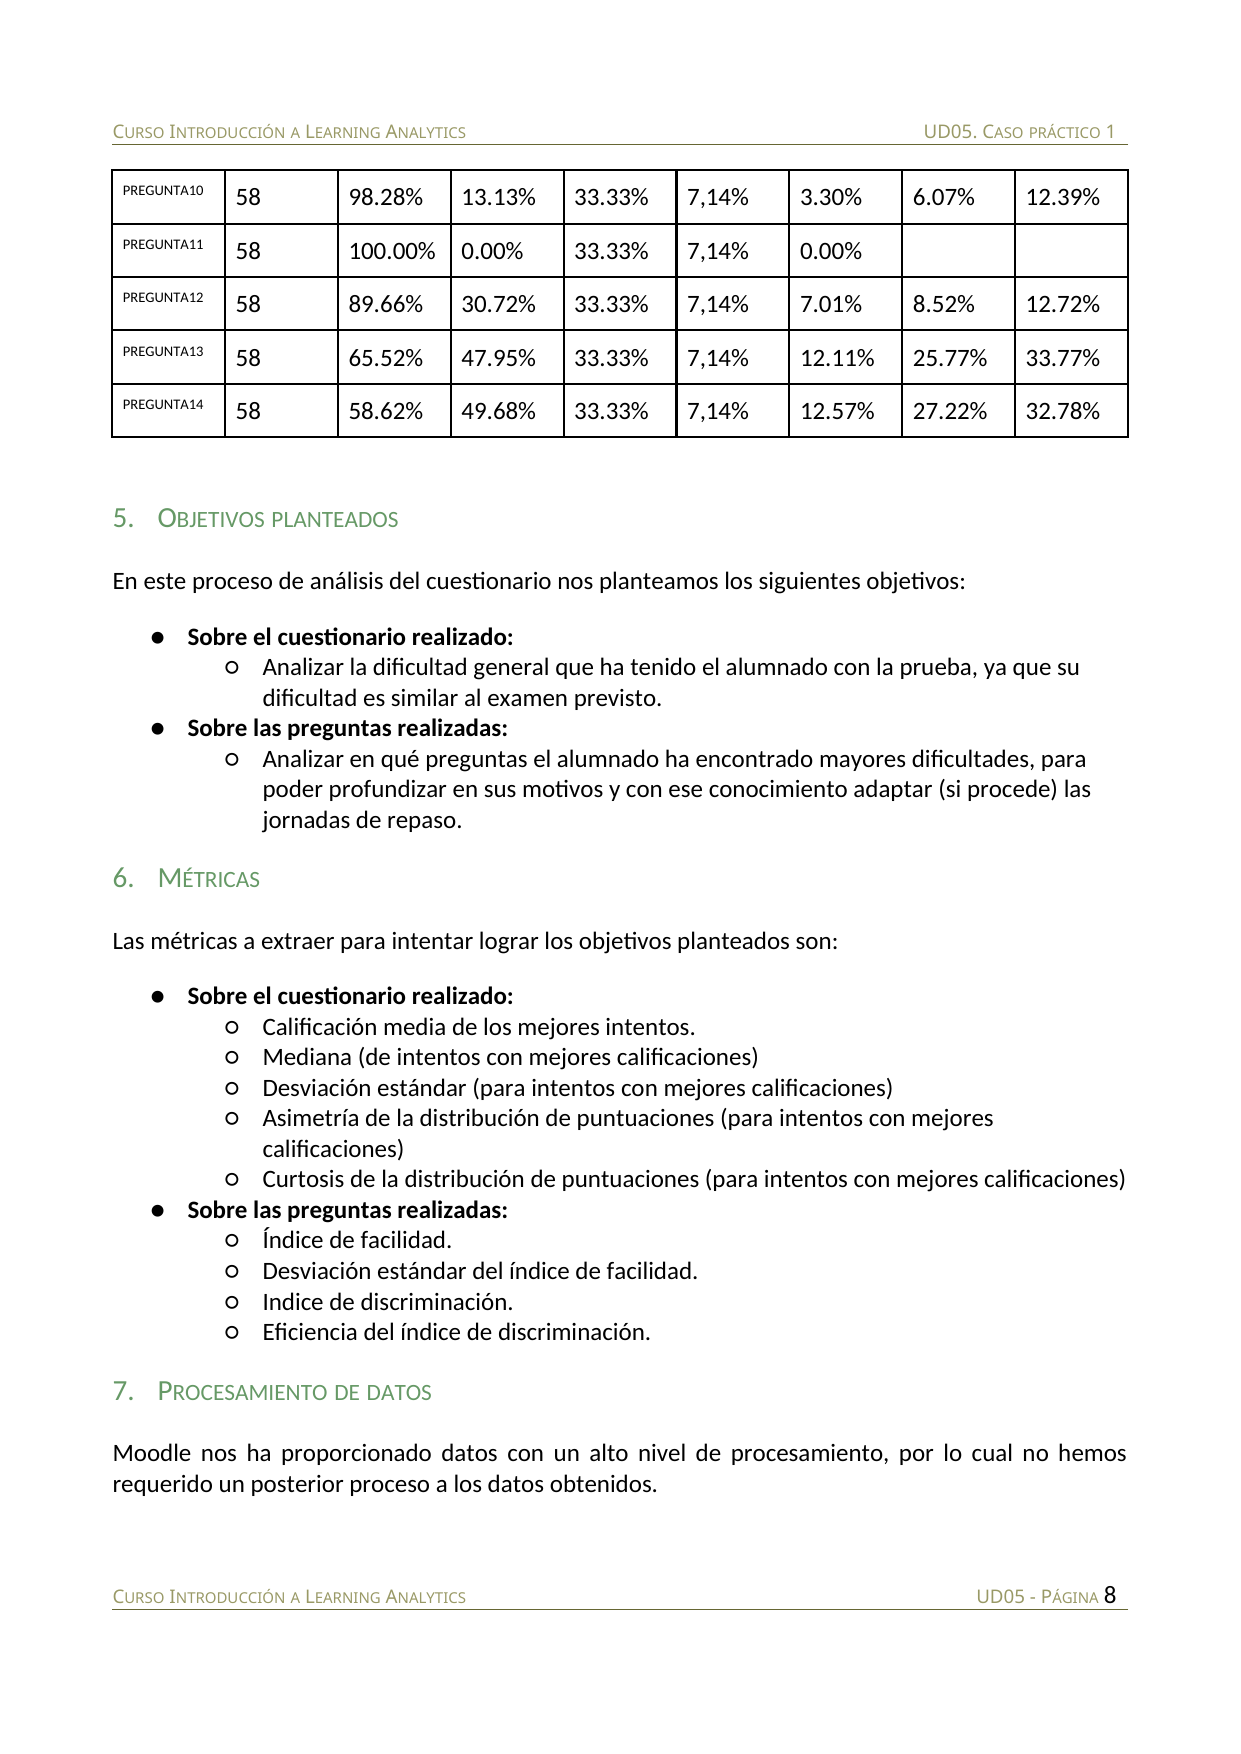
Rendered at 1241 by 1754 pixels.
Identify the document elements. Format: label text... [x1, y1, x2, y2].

list Calificación media de los mejores intentos. [225, 1011, 1128, 1042]
table_cell 12.39% [1016, 171, 1127, 222]
table_cell 32.78% [1016, 385, 1127, 436]
table_cell PREGUNTA14 [113, 385, 224, 436]
table_cell 7,14% [678, 171, 788, 222]
table_cell PREGUNTA12 [113, 278, 224, 329]
table_cell 98.28% [339, 171, 450, 222]
text En este proceso de análisis del cuestionario nos planteamos los siguientes objetivos: [112, 565, 1128, 596]
table_cell 12.72% [1016, 278, 1127, 329]
list Sobre el cuestionario realizado: [150, 621, 1128, 651]
table_cell 58 [226, 278, 337, 329]
subtitle Objetivos planteados [112, 499, 1128, 535]
table_cell 100.00% [339, 225, 450, 276]
subtitle Métricas [112, 859, 1128, 895]
text Moodle nos ha proporcionado datos con un alto nivel de procesamiento, por lo cual no hemos requerido un posterior proceso a los datos obtenidos. [112, 1437, 1128, 1498]
table_cell PREGUNTA10 [113, 171, 224, 222]
table_cell [903, 225, 1014, 276]
table_cell 30.72% [452, 278, 563, 329]
table_cell PREGUNTA11 [113, 225, 224, 276]
subtitle Procesamiento de datos [112, 1372, 1128, 1407]
table_cell 89.66% [339, 278, 450, 329]
table_cell 0.00% [790, 225, 901, 276]
list Asimetría de la distribución de puntuaciones (para intentos con mejores calificaciones) [225, 1103, 1128, 1164]
list Eficiencia del índice de discriminación. [225, 1316, 1128, 1347]
table_cell 27.22% [903, 385, 1014, 436]
list Desviación estándar del índice de facilidad. [225, 1255, 1128, 1286]
list Índice de facilidad. [225, 1225, 1128, 1255]
table_cell 12.11% [790, 331, 901, 383]
table_cell 58 [226, 331, 337, 383]
table_cell [1016, 225, 1127, 276]
table_cell 49.68% [452, 385, 563, 436]
table_cell 58 [226, 385, 337, 436]
table_cell 58 [226, 225, 337, 276]
table_cell 3.30% [790, 171, 901, 222]
table_cell 33.33% [565, 278, 675, 329]
table_cell 33.33% [565, 331, 675, 383]
table_cell 8.52% [903, 278, 1014, 329]
table_cell 33.33% [565, 225, 675, 276]
table_cell 58 [226, 171, 337, 222]
table_cell 33.33% [565, 171, 675, 222]
list Sobre las preguntas realizadas: [150, 712, 1128, 743]
list Curtosis de la distribución de puntuaciones (para intentos con mejores calificaciones) [225, 1164, 1128, 1194]
list Sobre las preguntas realizadas: [150, 1194, 1128, 1225]
list Desviación estándar (para intentos con mejores calificaciones) [225, 1072, 1128, 1103]
table_cell 33.33% [565, 385, 675, 436]
table_cell 0.00% [452, 225, 563, 276]
table_cell 7,14% [678, 225, 788, 276]
table_cell 12.57% [790, 385, 901, 436]
table_cell 6.07% [903, 171, 1014, 222]
table_cell 13.13% [452, 171, 563, 222]
table_cell 47.95% [452, 331, 563, 383]
list Indice de discriminación. [225, 1286, 1128, 1316]
table_cell 65.52% [339, 331, 450, 383]
list Analizar en qué preguntas el alumnado ha encontrado mayores dificultades, para poder profundizar en sus motivos y con ese conocimiento adaptar (si procede) las jornadas de repaso. [225, 743, 1128, 834]
table_cell 7,14% [678, 385, 788, 436]
table_cell 25.77% [903, 331, 1014, 383]
table_cell 7.01% [790, 278, 901, 329]
table_cell 33.77% [1016, 331, 1127, 383]
list Sobre el cuestionario realizado: [150, 981, 1128, 1011]
table_cell 7,14% [678, 278, 788, 329]
list Analizar la dificultad general que ha tenido el alumnado con la prueba, ya que su dificultad es similar al examen previsto. [225, 651, 1128, 712]
list Mediana (de intentos con mejores calificaciones) [225, 1042, 1128, 1072]
table_cell PREGUNTA13 [113, 331, 224, 383]
text Las métricas a extraer para intentar lograr los objetivos planteados son: [112, 925, 1128, 956]
table_cell 58.62% [339, 385, 450, 436]
table_cell 7,14% [678, 331, 788, 383]
